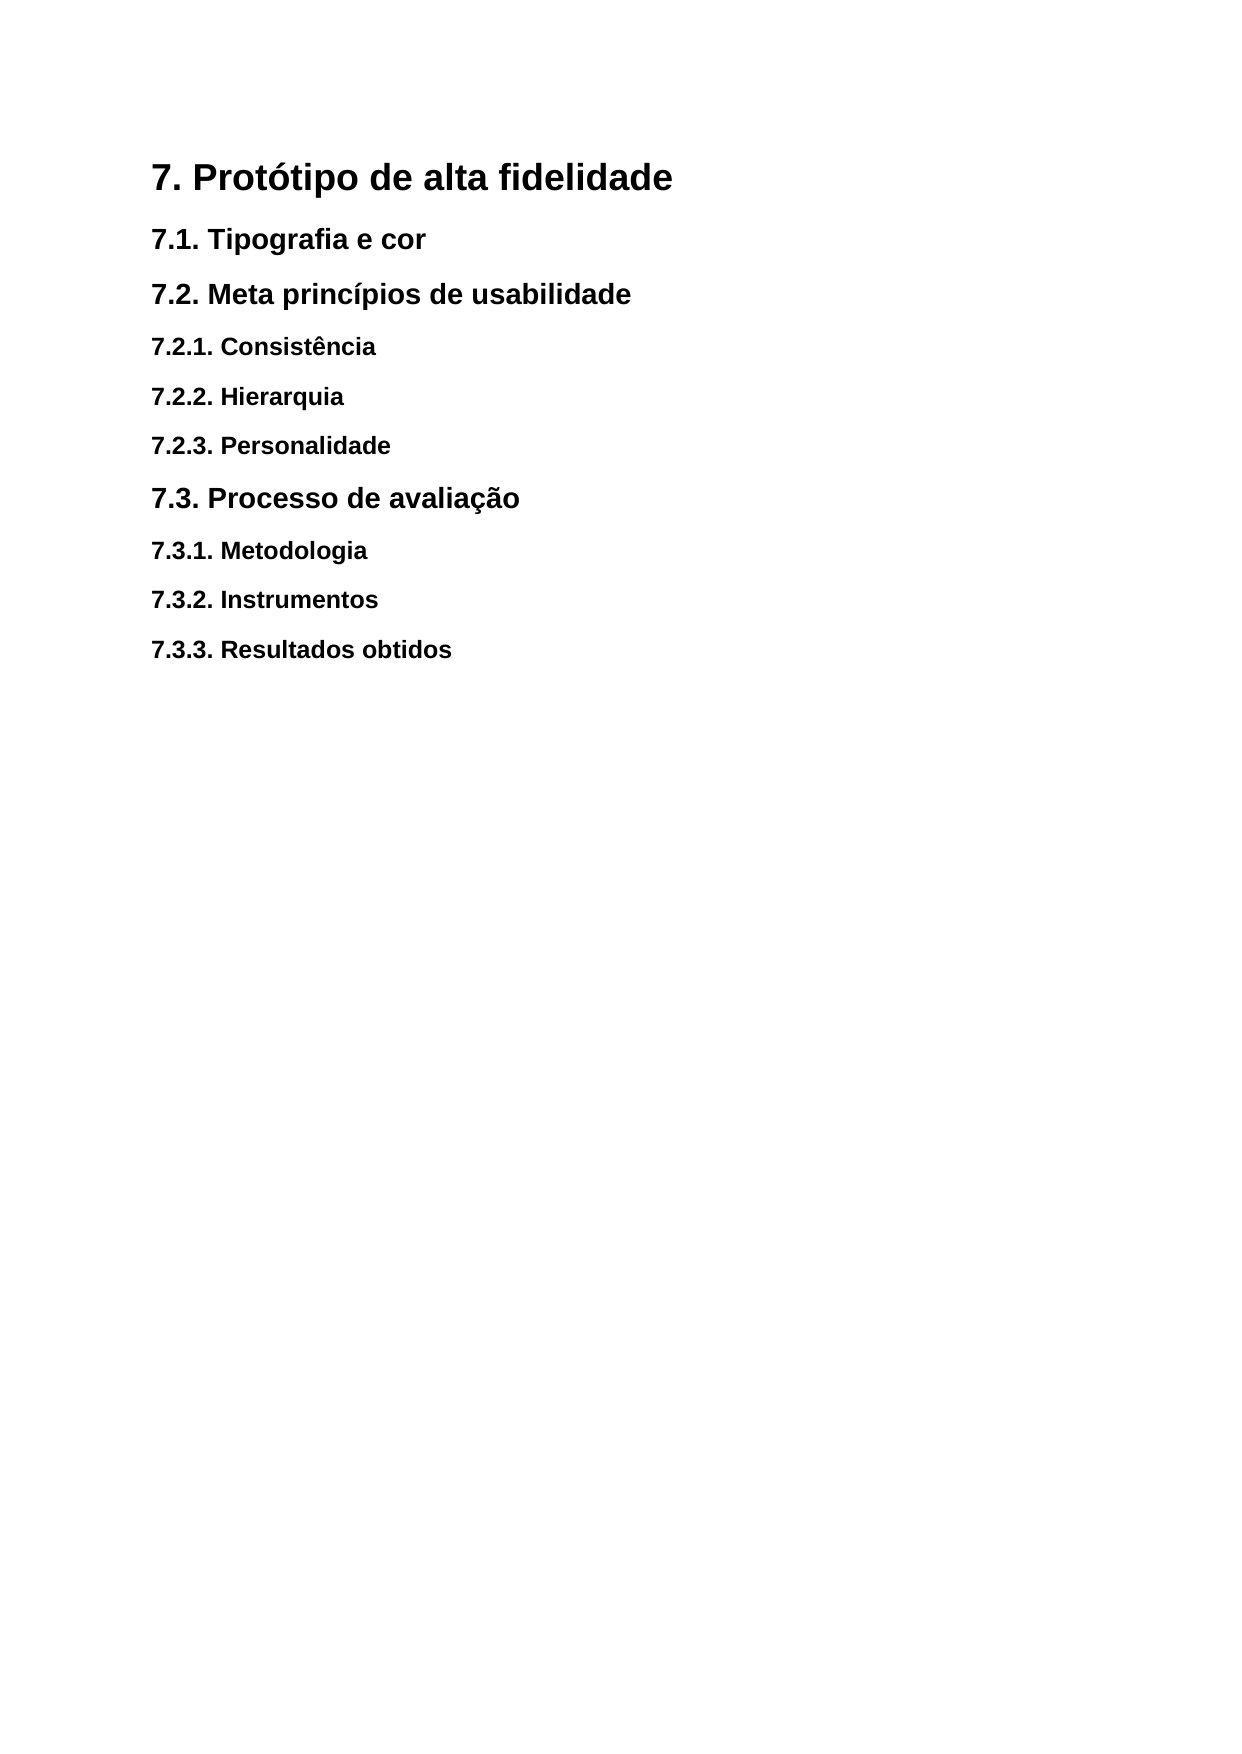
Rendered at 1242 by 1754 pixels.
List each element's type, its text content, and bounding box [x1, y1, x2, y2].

subtitle 7.2. Meta princípios de usabilidade [151, 277, 1095, 310]
subtitle 7.2.1. Consistência [151, 332, 1095, 361]
subtitle 7.1. Tipografia e cor [151, 222, 1095, 255]
subtitle 7.3.3. Resultados obtidos [151, 635, 1095, 664]
subtitle 7.2.2. Hierarquia [151, 382, 1095, 410]
subtitle 7. Protótipo de alta fidelidade [151, 156, 1095, 199]
subtitle 7.3.2. Instrumentos [151, 585, 1095, 614]
subtitle 7.2.3. Personalidade [151, 431, 1095, 460]
subtitle 7.3.1. Metodologia [151, 536, 1095, 564]
subtitle 7.3. Processo de avaliação [151, 481, 1095, 514]
